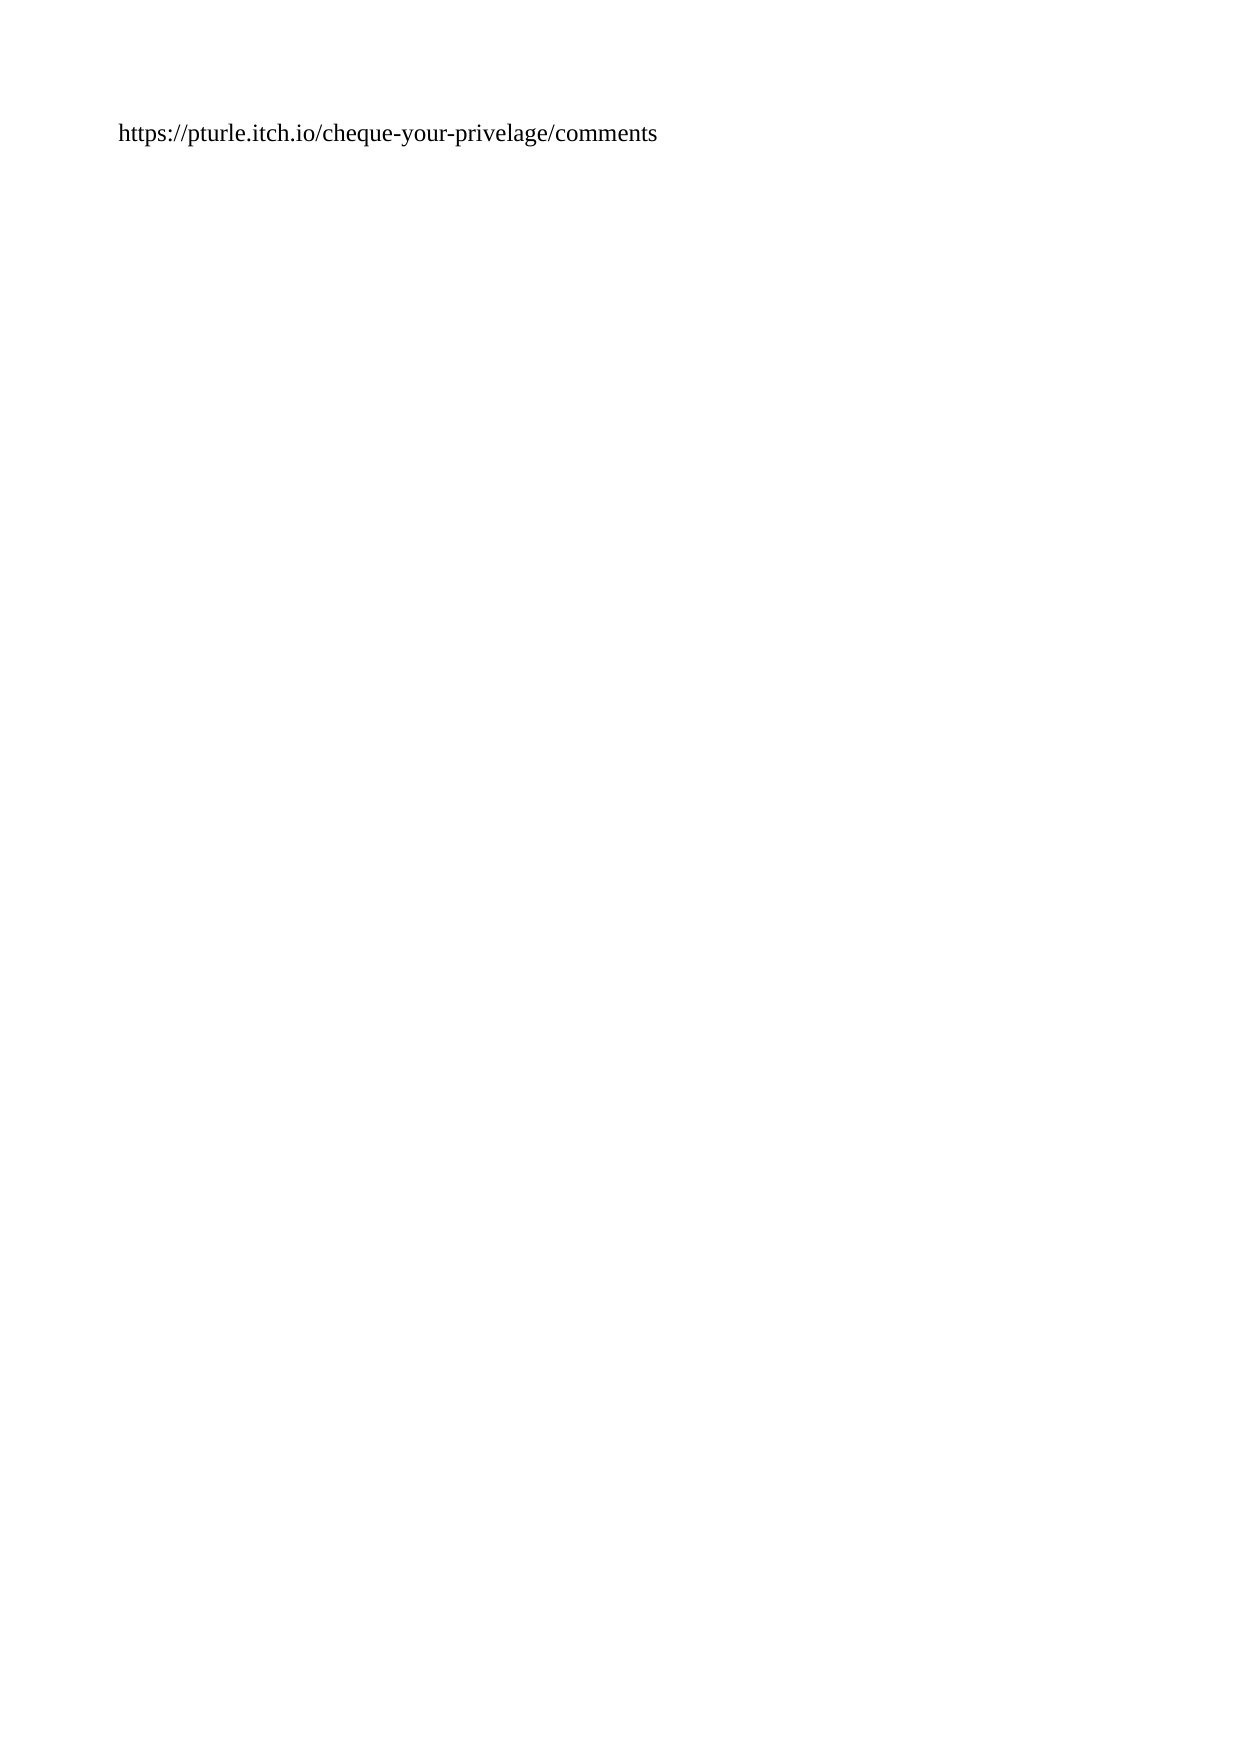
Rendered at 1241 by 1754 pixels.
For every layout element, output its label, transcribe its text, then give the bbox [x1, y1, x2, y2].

text https://pturle.itch.io/cheque-your-privelage/comments [118, 118, 1122, 147]
